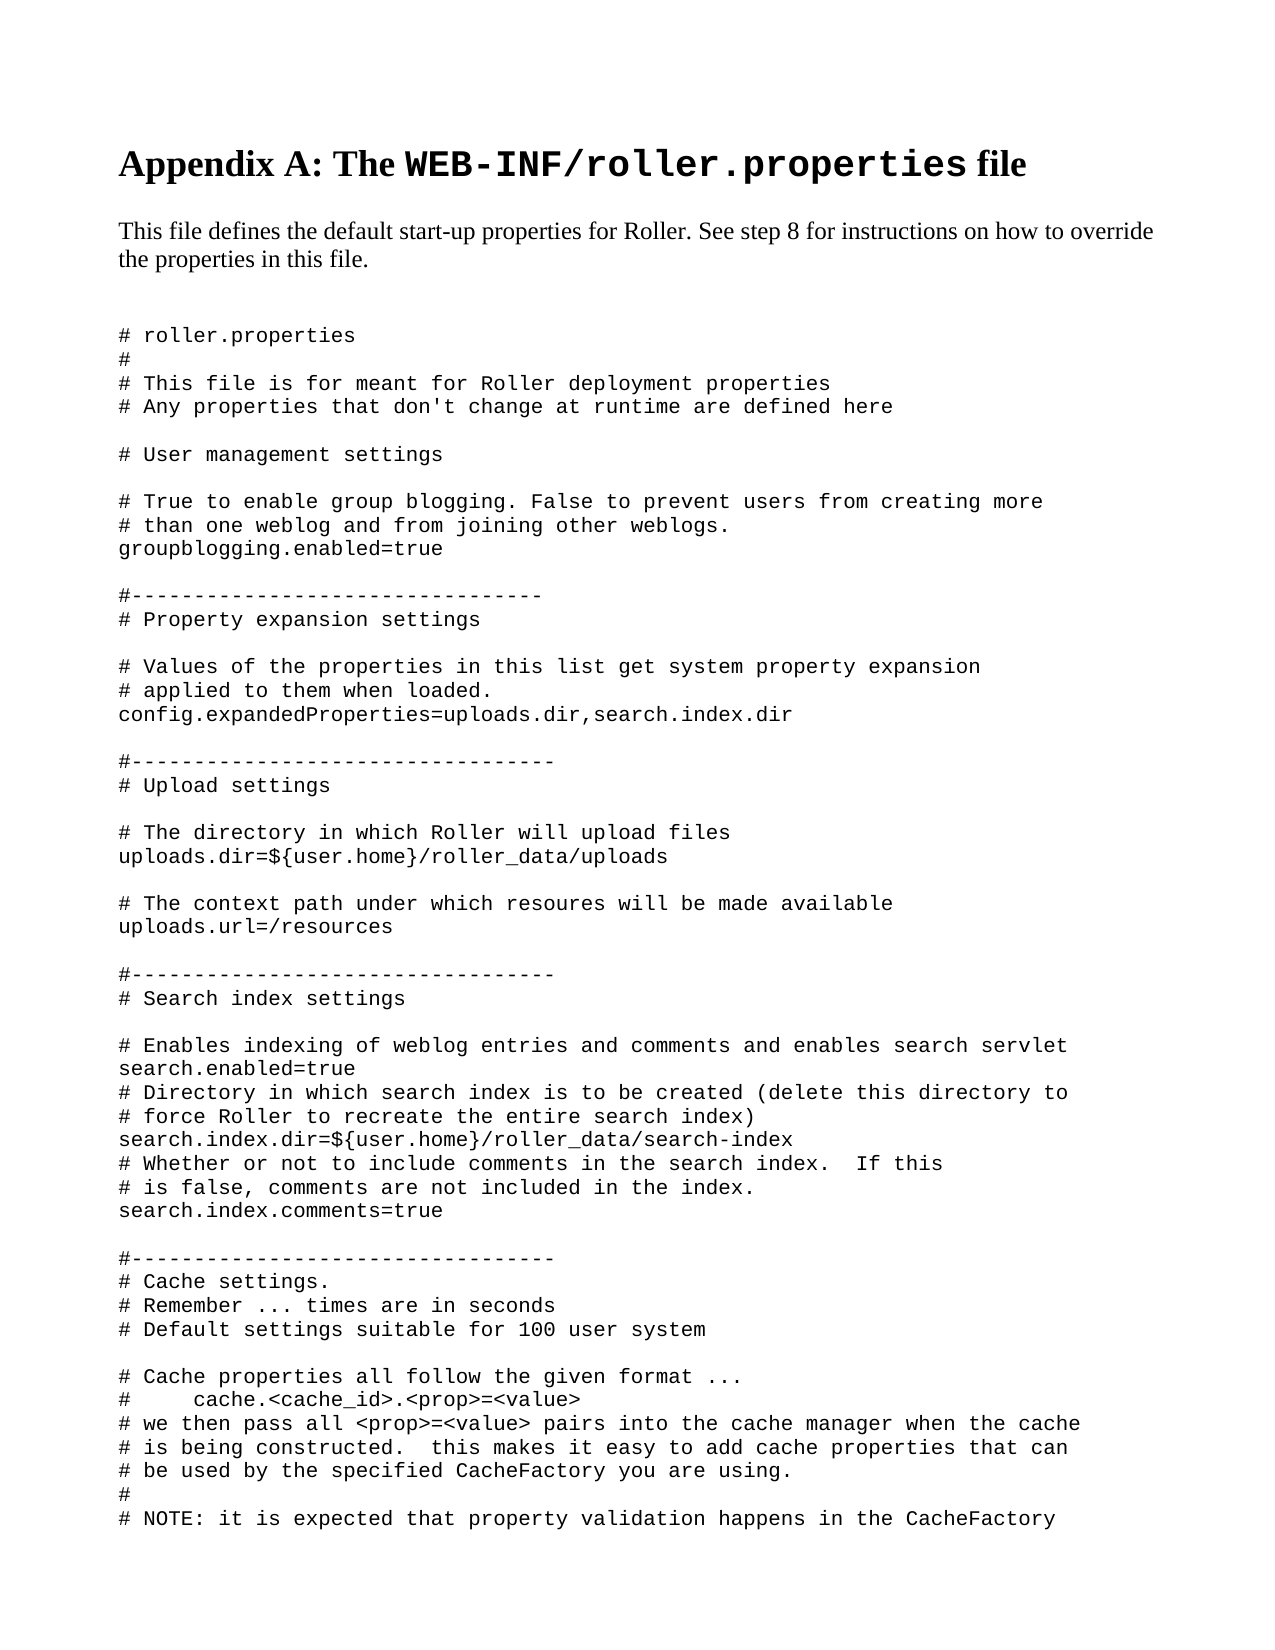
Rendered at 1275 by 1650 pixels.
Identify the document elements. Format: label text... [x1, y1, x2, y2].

text # User management settings [118, 444, 1157, 467]
text # Cache properties all follow the given format ... [118, 1366, 1157, 1389]
text #--------------------------------- [118, 586, 1157, 609]
text # than one weblog and from joining other weblogs. [118, 514, 1157, 538]
text # applied to them when loaded. [118, 680, 1157, 704]
text # [118, 1484, 1157, 1508]
text # cache.<cache_id>.<prop>=<value> [118, 1389, 1157, 1413]
text search.index.dir=${user.home}/roller_data/search-index [118, 1129, 1157, 1153]
text #---------------------------------- [118, 1248, 1157, 1271]
text # Upload settings [118, 775, 1157, 798]
text # NOTE: it is expected that property validation happens in the CacheFactory [118, 1508, 1157, 1531]
text #---------------------------------- [118, 964, 1157, 987]
text # Default settings suitable for 100 user system [118, 1318, 1157, 1342]
text # The directory in which Roller will upload files [118, 822, 1157, 846]
text # [118, 349, 1157, 373]
text # roller.properties [118, 325, 1157, 349]
text # The context path under which resoures will be made available [118, 893, 1157, 917]
text # Remember ... times are in seconds [118, 1295, 1157, 1318]
text search.index.comments=true [118, 1200, 1157, 1224]
text # Enables indexing of weblog entries and comments and enables search servlet [118, 1035, 1157, 1058]
text #---------------------------------- [118, 751, 1157, 775]
text # Search index settings [118, 987, 1157, 1011]
text # is false, comments are not included in the index. [118, 1177, 1157, 1200]
text uploads.dir=${user.home}/roller_data/uploads [118, 846, 1157, 869]
text # Cache settings. [118, 1271, 1157, 1295]
text # Property expansion settings [118, 609, 1157, 633]
subtitle Appendix A: The WEB-INF/roller.properties file [118, 143, 1157, 188]
text # is being constructed. this makes it easy to add cache properties that can [118, 1437, 1157, 1460]
text # force Roller to recreate the entire search index) [118, 1106, 1157, 1129]
text # we then pass all <prop>=<value> pairs into the cache manager when the cache [118, 1413, 1157, 1437]
text groupblogging.enabled=true [118, 538, 1157, 562]
text # be used by the specified CacheFactory you are using. [118, 1460, 1157, 1484]
text This file defines the default start-up properties for Roller. See step 8 for instructions on how to override the properties in this file. [118, 217, 1157, 273]
text config.expandedProperties=uploads.dir,search.index.dir [118, 704, 1157, 727]
text # Any properties that don't change at runtime are defined here [118, 396, 1157, 420]
text # Values of the properties in this list get system property expansion [118, 656, 1157, 680]
text # Directory in which search index is to be created (delete this directory to [118, 1082, 1157, 1106]
text # This file is for meant for Roller deployment properties [118, 373, 1157, 396]
text # True to enable group blogging. False to prevent users from creating more [118, 491, 1157, 514]
text search.enabled=true [118, 1058, 1157, 1082]
text # Whether or not to include comments in the search index. If this [118, 1153, 1157, 1177]
text uploads.url=/resources [118, 917, 1157, 940]
